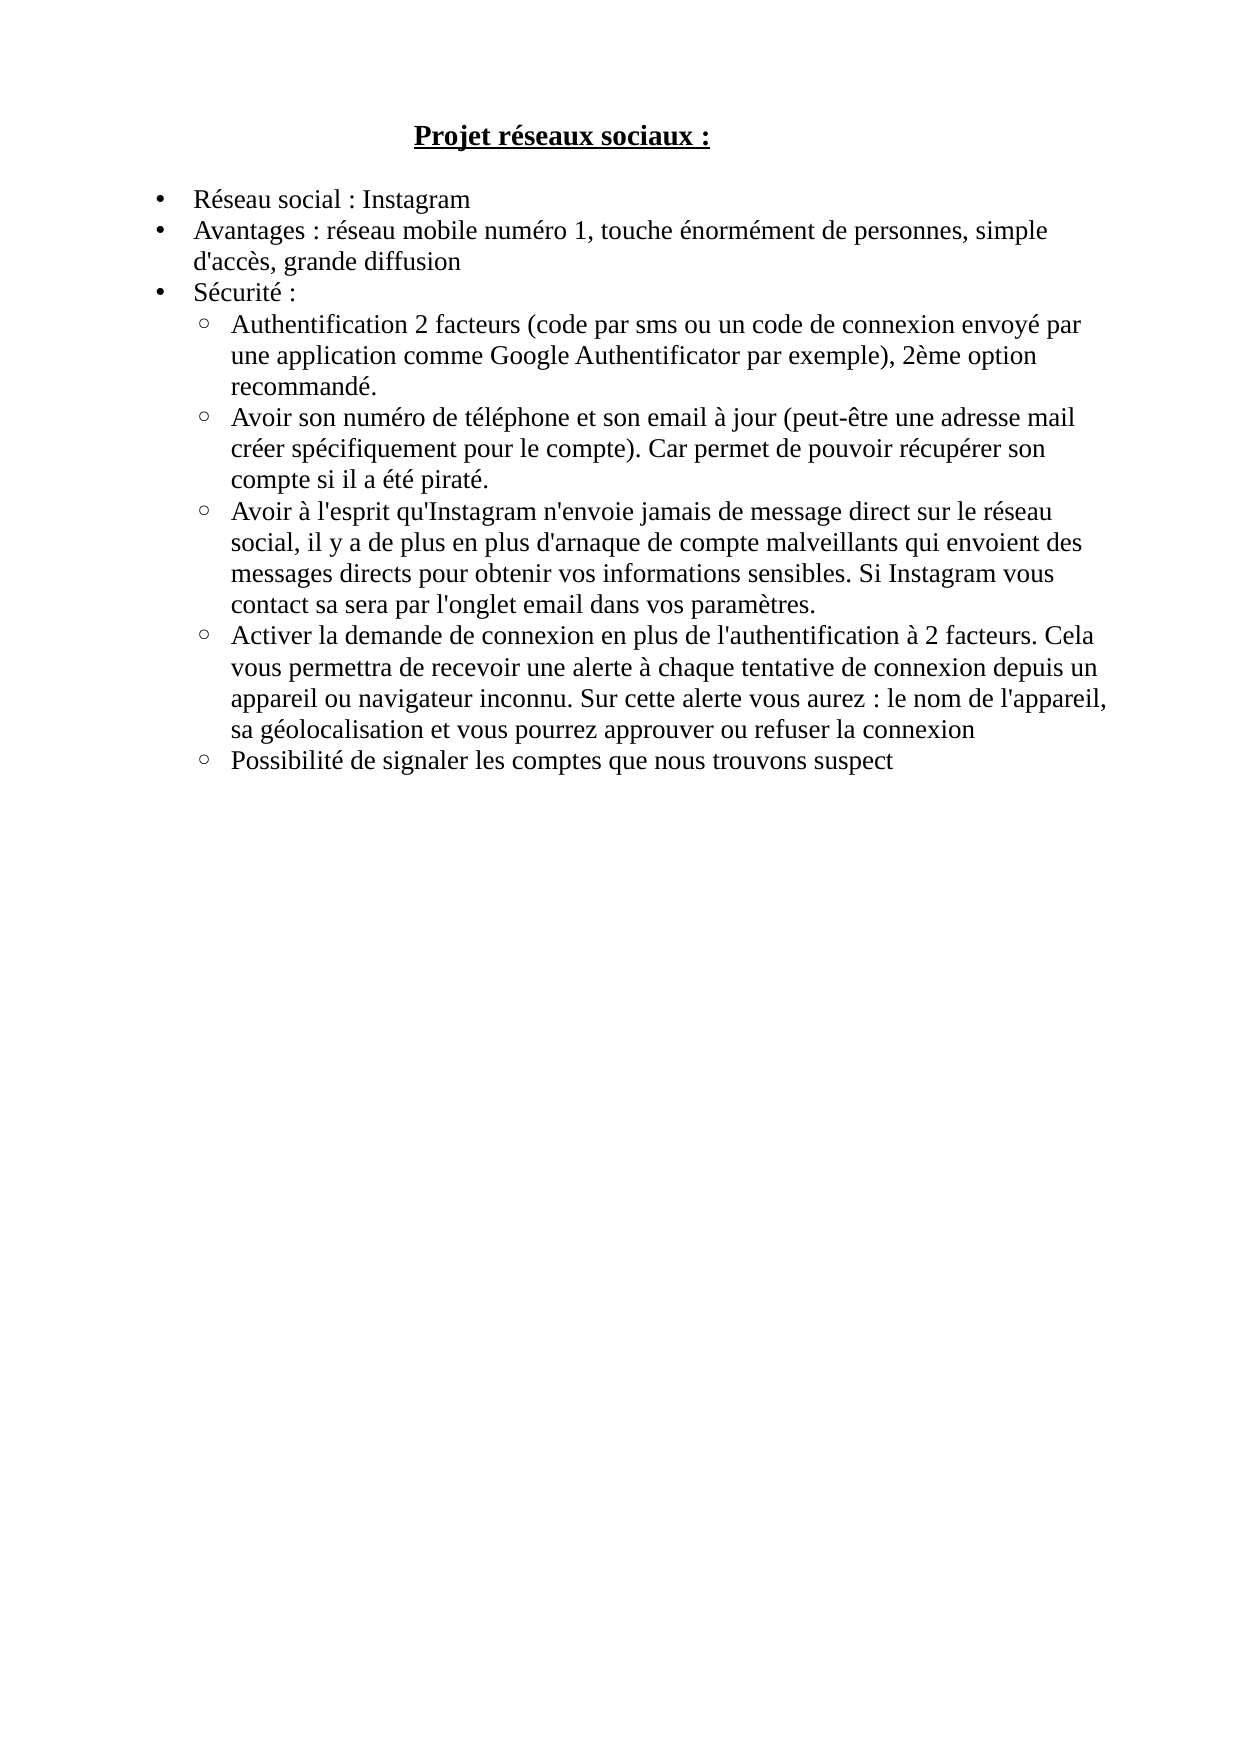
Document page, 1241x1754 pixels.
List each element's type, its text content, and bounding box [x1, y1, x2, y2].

list Activer la demande de connexion en plus de l'authentification à 2 facteurs. Cela vous permettra de recevoir une alerte à chaque tentative de connexion depuis un appareil ou navigateur inconnu. Sur cette alerte vous aurez : le nom de l'appareil, sa géolocalisation et vous pourrez approuver ou refuser la connexion [193, 619, 1122, 744]
list Avoir son numéro de téléphone et son email à jour (peut-être une adresse mail créer spécifiquement pour le compte). Car permet de pouvoir récupérer son compte si il a été piraté. [193, 401, 1122, 495]
list Avoir à l'esprit qu'Instagram n'envoie jamais de message direct sur le réseau social, il y a de plus en plus d'arnaque de compte malveillants qui envoient des messages directs pour obtenir vos informations sensibles. Si Instagram vous contact sa sera par l'onglet email dans vos paramètres. [193, 495, 1122, 619]
list Sécurité : [156, 276, 1122, 308]
list Authentification 2 facteurs (code par sms ou un code de connexion envoyé par une application comme Google Authentificator par exemple), 2ème option recommandé. [193, 308, 1122, 401]
text Projet réseaux sociaux : [118, 118, 1122, 152]
list Réseau social : Instagram [156, 183, 1122, 214]
list Avantages : réseau mobile numéro 1, touche énormément de personnes, simple d'accès, grande diffusion [156, 214, 1122, 276]
list Possibilité de signaler les comptes que nous trouvons suspect [193, 744, 1122, 775]
